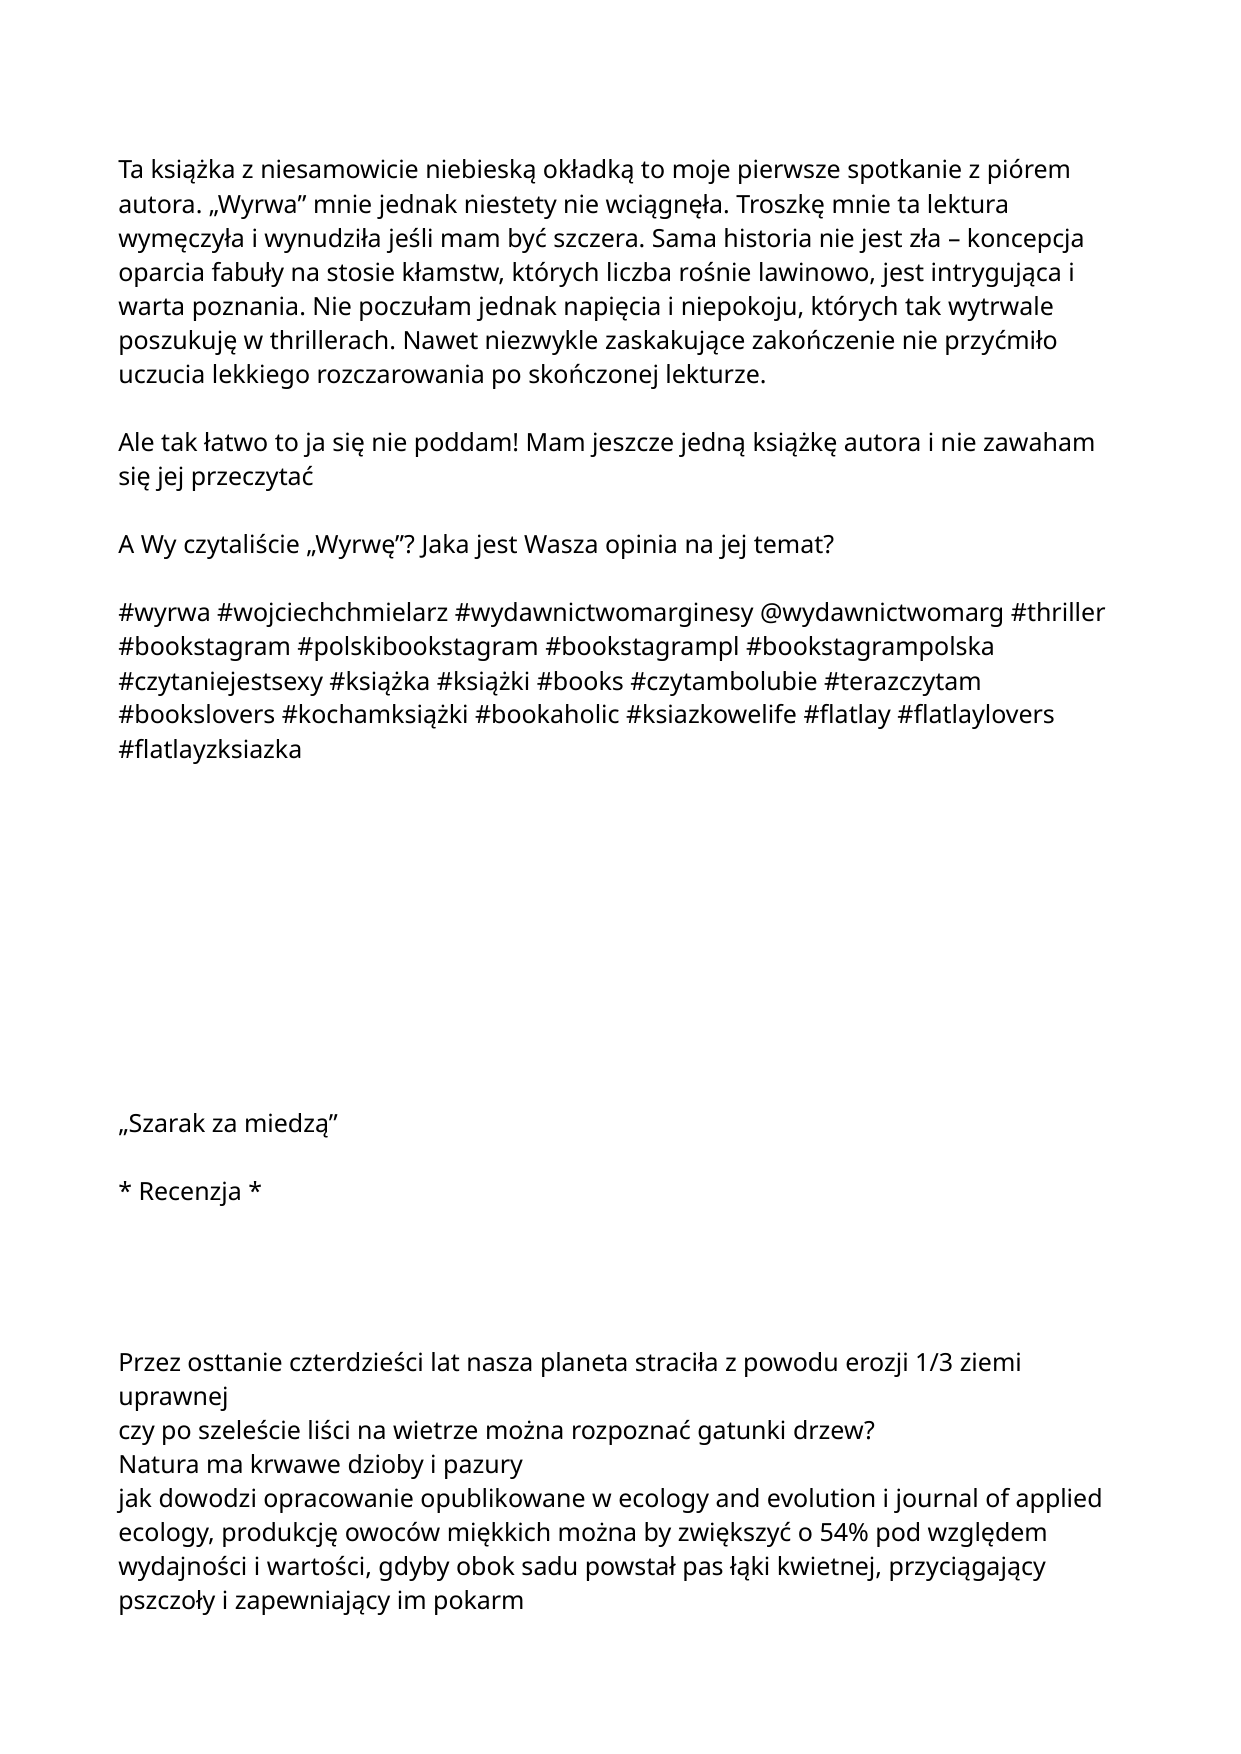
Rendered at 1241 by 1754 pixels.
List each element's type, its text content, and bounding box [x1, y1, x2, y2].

text „Szarak za miedzą” [118, 1106, 1122, 1140]
text A Wy czytaliście „Wyrwę”? Jaka jest Wasza opinia na jej temat? [118, 527, 1122, 561]
text Ta książka z niesamowicie niebieską okładką to moje pierwsze spotkanie z piórem autora. „Wyrwa” mnie jednak niestety nie wciągnęła. Troszkę mnie ta lektura wymęczyła i wynudziła jeśli mam być szczera. Sama historia nie jest zła – koncepcja oparcia fabuły na stosie kłamstw, których liczba rośnie lawinowo, jest intrygująca i warta poznania. Nie poczułam jednak napięcia i niepokoju, których tak wytrwale poszukuję w thrillerach. Nawet niezwykle zaskakujące zakończenie nie przyćmiło uczucia lekkiego rozczarowania po skończonej lekturze. [118, 152, 1122, 391]
text Ale tak łatwo to ja się nie poddam! Mam jeszcze jedną książkę autora i nie zawaham się jej przeczytać [118, 425, 1122, 493]
text czy po szeleście liści na wietrze można rozpoznać gatunki drzew? [118, 1412, 1122, 1447]
text Natura ma krwawe dzioby i pazury [118, 1447, 1122, 1481]
text #wyrwa #wojciechchmielarz #wydawnictwomarginesy @wydawnictwomarg #thriller #bookstagram #polskibookstagram #bookstagrampl #bookstagrampolska #czytaniejestsexy #książka #książki #books #czytambolubie #terazczytam #bookslovers #kochamksiążki #bookaholic #ksiazkowelife #flatlay #flatlaylovers #flatlayzksiazka [118, 595, 1122, 765]
text jak dowodzi opracowanie opublikowane w ecology and evolution i journal of applied ecology, produkcję owoców miękkich można by zwiększyć o 54% pod względem wydajności i wartości, gdyby obok sadu powstał pas łąki kwietnej, przyciągający pszczoły i zapewniający im pokarm [118, 1481, 1122, 1617]
text * Recenzja * [118, 1174, 1122, 1208]
text Przez osttanie czterdzieści lat nasza planeta straciła z powodu erozji 1/3 ziemi uprawnej [118, 1344, 1122, 1412]
